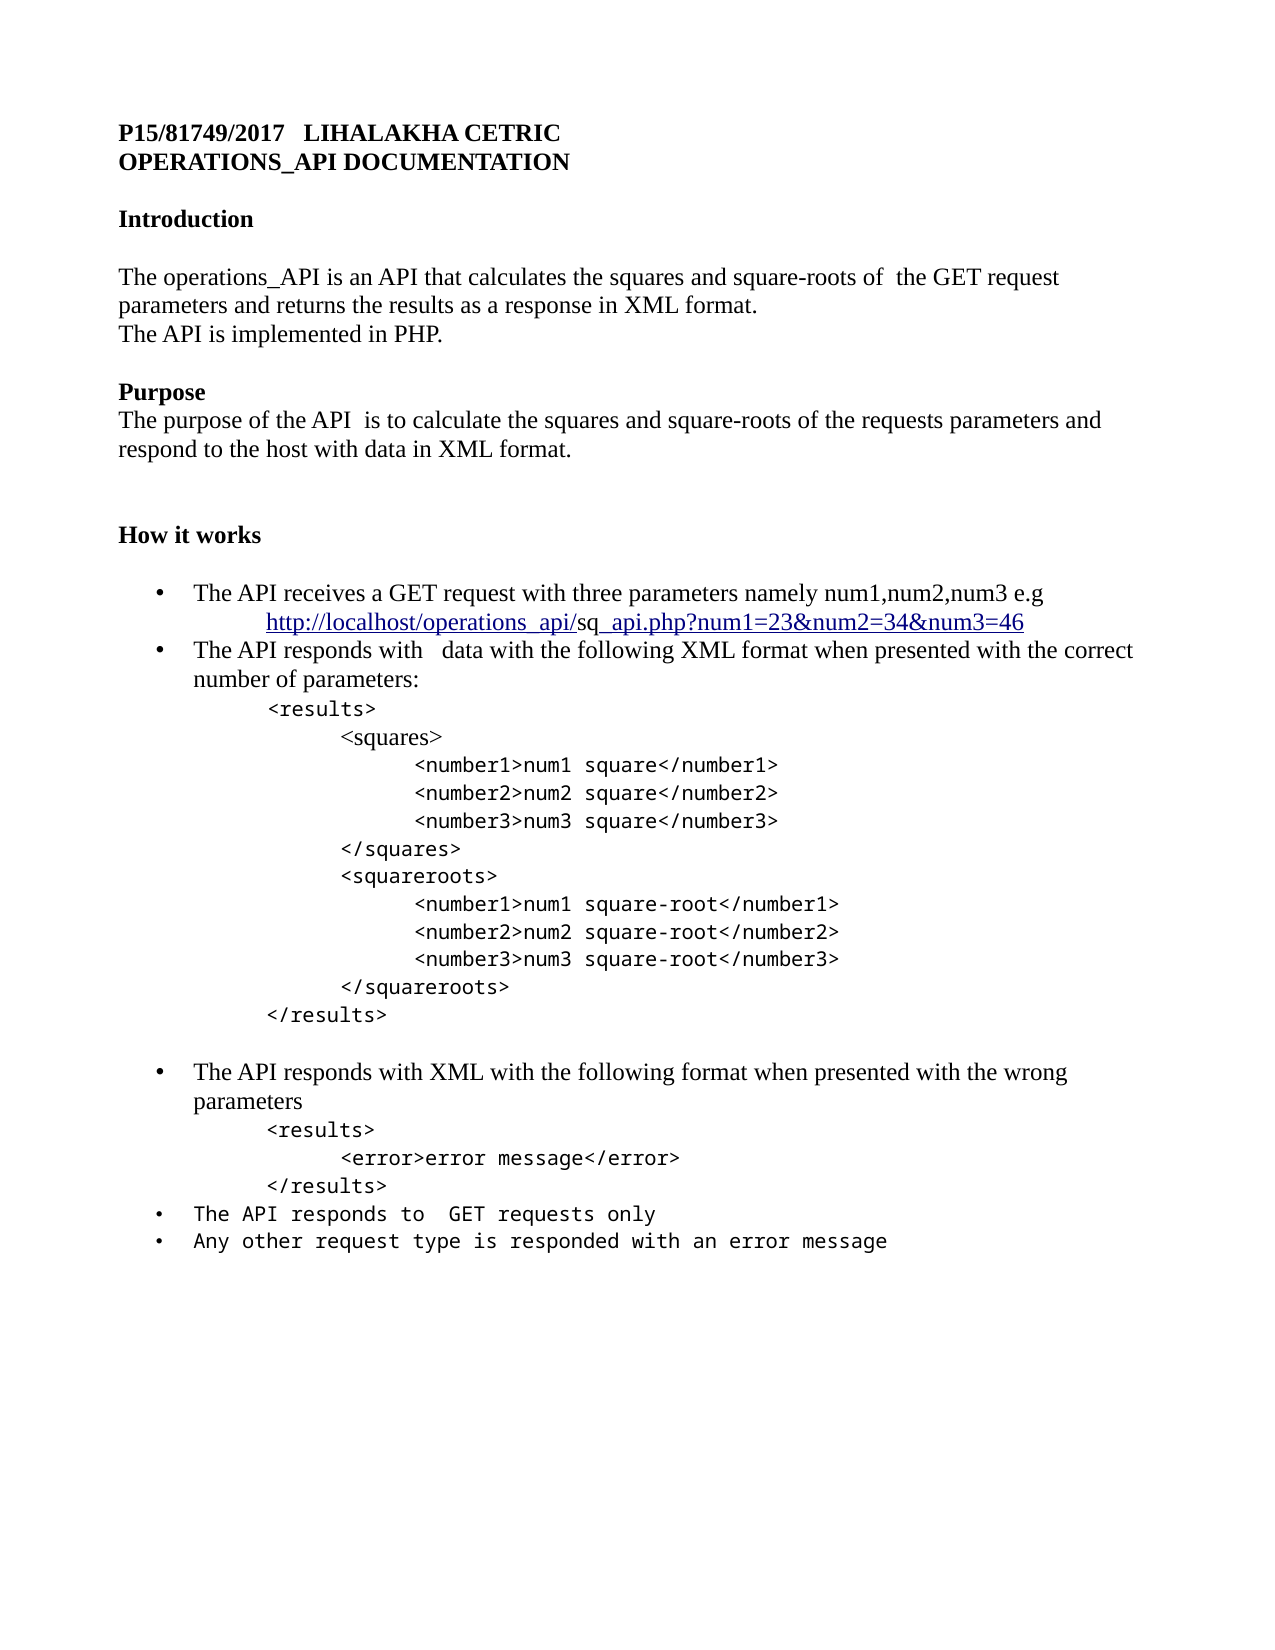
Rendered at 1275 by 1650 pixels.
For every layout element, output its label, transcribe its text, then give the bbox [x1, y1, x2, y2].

text The API is implemented in PHP. [118, 319, 1157, 348]
text <number3>num3 square</number3> [118, 807, 1157, 834]
text <number3>num3 square-root</number3> [118, 945, 1157, 973]
text <number2>num2 square</number2> [118, 779, 1157, 807]
text P15/81749/2017 LIHALAKHA CETRIC [118, 118, 1157, 147]
text Introduction [118, 204, 1157, 233]
text <number1>num1 square-root</number1> [118, 890, 1157, 917]
text <number1>num1 square</number1> [118, 751, 1157, 779]
list The API responds with XML with the following format when presented with the wrong parameters [156, 1057, 1157, 1114]
text </results> [118, 1001, 1157, 1028]
text <error>error message</error> [118, 1144, 1157, 1171]
text </squares> [118, 834, 1157, 862]
list The API responds to GET requests only [156, 1199, 1157, 1227]
text The purpose of the API is to calculate the squares and square-roots of the requests parameters and respond to the host with data in XML format. [118, 406, 1157, 463]
list <results> [156, 693, 1157, 722]
list The API receives a GET request with three parameters namely num1,num2,num3 e.g [156, 578, 1157, 607]
text <squareroots> [118, 862, 1157, 890]
text <results> [118, 1114, 1157, 1144]
text http://localhost/operations_api/sq_api.php?num1=23&num2=34&num3=46 [118, 607, 1157, 636]
list Any other request type is responded with an error message [156, 1227, 1157, 1254]
text <number2>num2 square-root</number2> [118, 917, 1157, 945]
text How it works [118, 521, 1157, 549]
text </results> [118, 1171, 1157, 1199]
text The operations_API is an API that calculates the squares and square-roots of the GET request parameters and returns the results as a response in XML format. [118, 262, 1157, 319]
text <squares> [118, 722, 1157, 751]
text </squareroots> [118, 973, 1157, 1001]
list The API responds with data with the following XML format when presented with the correct number of parameters: [156, 636, 1157, 693]
text Purpose [118, 377, 1157, 406]
text OPERATIONS_API DOCUMENTATION [118, 147, 1157, 176]
